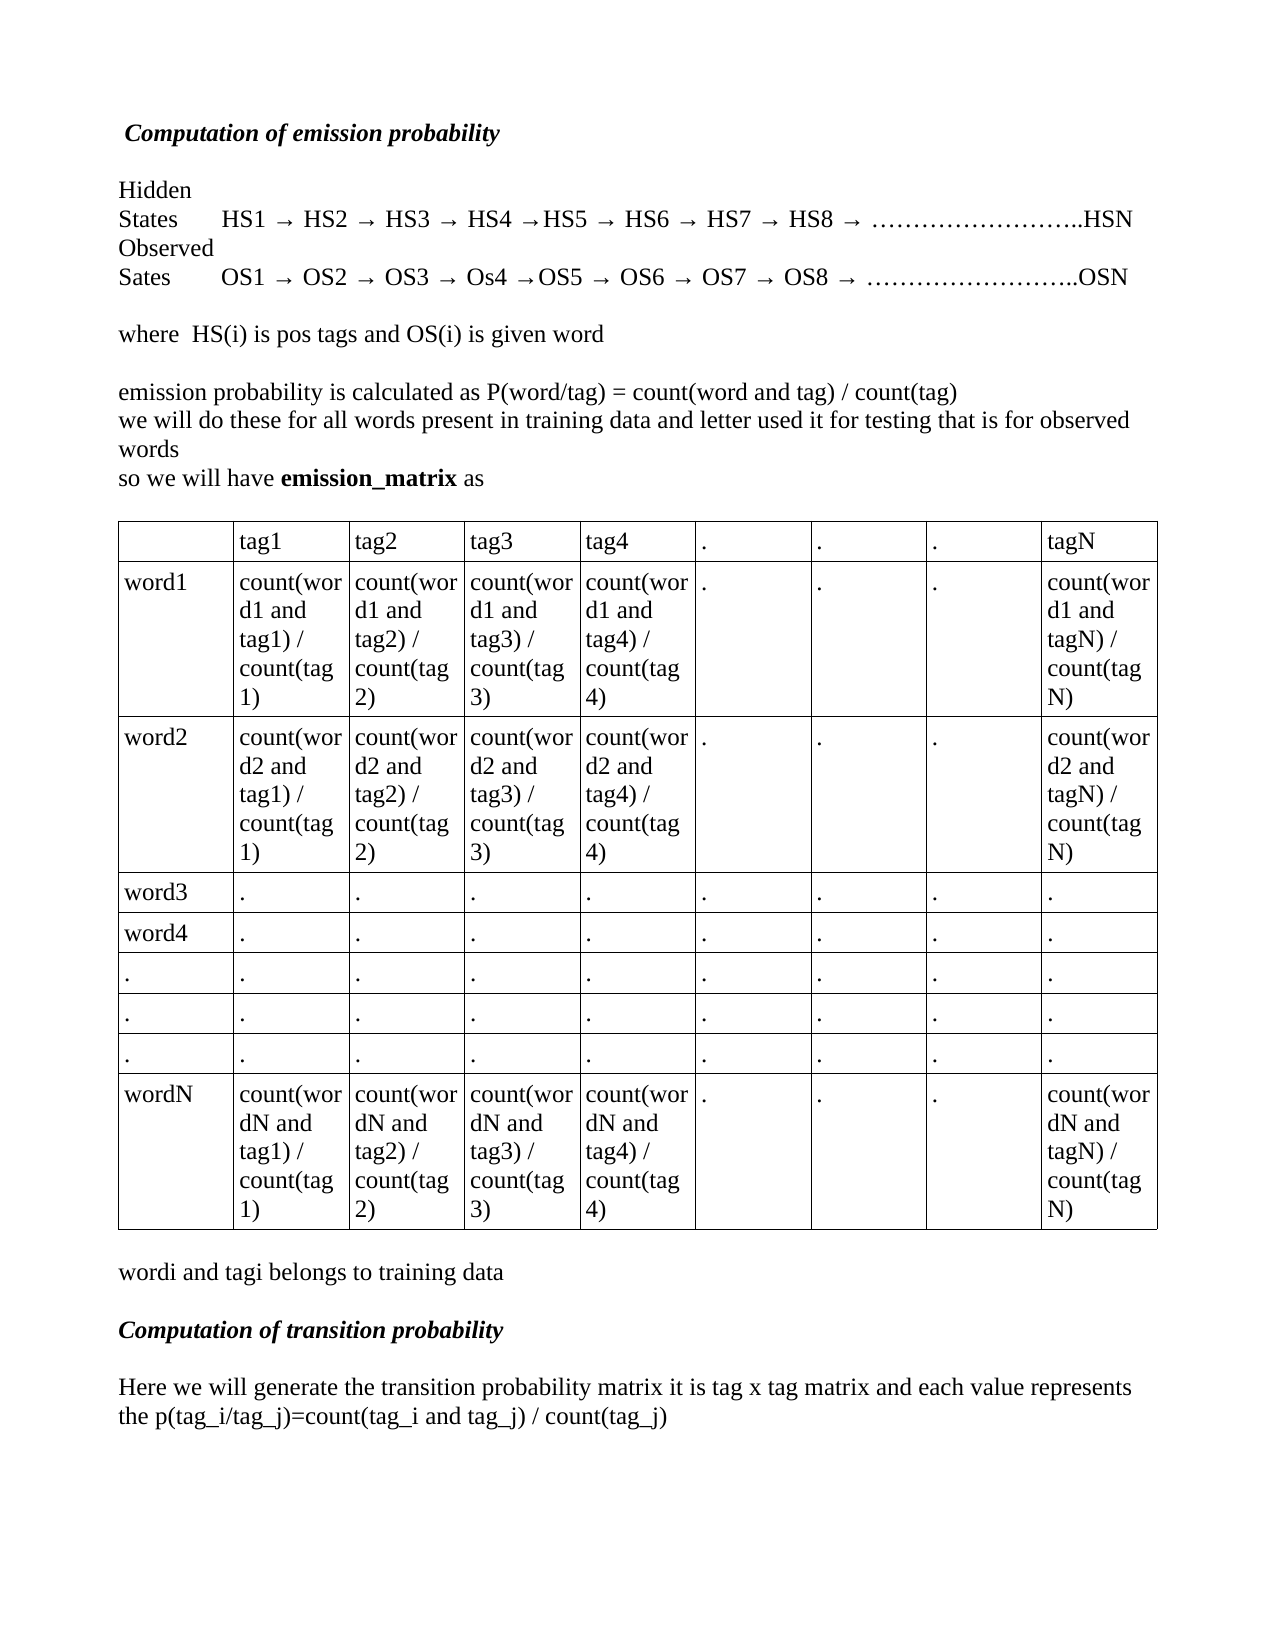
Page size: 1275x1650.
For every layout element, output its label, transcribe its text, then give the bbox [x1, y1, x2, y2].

table_cell count(wordN and tag2) / count(tag2) [350, 1074, 464, 1228]
table_cell . [696, 1034, 811, 1073]
table_header tag4 [581, 522, 695, 561]
text wordi and tagi belongs to training data [118, 1257, 1157, 1286]
table_cell . [119, 994, 233, 1033]
table_cell count(word2 and tagN) / count(tagN) [1042, 717, 1157, 872]
table_cell count(word1 and tagN) / count(tagN) [1042, 562, 1157, 716]
table_cell . [1042, 1034, 1157, 1073]
table_cell . [696, 994, 811, 1033]
table_cell word2 [119, 717, 233, 872]
table_cell . [927, 873, 1041, 912]
table_cell . [812, 913, 926, 952]
table_header tag3 [465, 522, 580, 561]
table_header . [927, 522, 1041, 561]
table_cell count(word1 and tag2) / count(tag2) [350, 562, 464, 716]
table_cell . [234, 913, 349, 952]
text Hidden [118, 176, 1157, 204]
table_cell . [927, 1074, 1041, 1228]
table_cell . [350, 953, 464, 992]
table_cell . [234, 953, 349, 992]
table_cell . [696, 873, 811, 912]
table_cell . [696, 913, 811, 952]
table_cell . [581, 994, 695, 1033]
table_cell count(wordN and tagN) / count(tagN) [1042, 1074, 1157, 1228]
table_cell . [812, 717, 926, 872]
table_header [119, 522, 233, 561]
table_cell . [696, 717, 811, 872]
table_cell . [350, 873, 464, 912]
table_header . [696, 522, 811, 561]
table_cell . [465, 913, 580, 952]
table_cell count(wordN and tag3) / count(tag3) [465, 1074, 580, 1228]
table_cell count(word1 and tag3) / count(tag3) [465, 562, 580, 716]
table_header . [812, 522, 926, 561]
table_cell . [927, 1034, 1041, 1073]
table_cell . [812, 1034, 926, 1073]
table_cell . [696, 562, 811, 716]
text emission probability is calculated as P(word/tag) = count(word and tag) / count(tag) [118, 377, 1157, 406]
text States HS1 → HS2 → HS3 → HS4 →HS5 → HS6 → HS7 → HS8 → ……………………..HSN [118, 204, 1157, 233]
table_cell count(wordN and tag4) / count(tag4) [581, 1074, 695, 1228]
table_cell . [350, 994, 464, 1033]
table_cell . [465, 1034, 580, 1073]
table_header tag2 [350, 522, 464, 561]
table_cell . [927, 562, 1041, 716]
table_cell . [812, 994, 926, 1033]
table_cell . [234, 1034, 349, 1073]
table_header tagN [1042, 522, 1157, 561]
table_cell . [927, 717, 1041, 872]
table_cell . [1042, 873, 1157, 912]
text Computation of emission probability [118, 118, 1157, 147]
table_cell word4 [119, 913, 233, 952]
text we will do these for all words present in training data and letter used it for testing that is for observed words [118, 406, 1157, 463]
table_cell . [119, 953, 233, 992]
text so we will have emission_matrix as [118, 463, 1157, 492]
table_cell word1 [119, 562, 233, 716]
table_cell . [465, 953, 580, 992]
table_cell count(word2 and tag1) / count(tag1) [234, 717, 349, 872]
table_cell . [812, 1074, 926, 1228]
text Sates OS1 → OS2 → OS3 → Os4 →OS5 → OS6 → OS7 → OS8 → ……………………..OSN [118, 262, 1157, 291]
table_cell . [927, 953, 1041, 992]
table_cell count(word2 and tag2) / count(tag2) [350, 717, 464, 872]
table_header tag1 [234, 522, 349, 561]
table_cell . [812, 873, 926, 912]
text Observed [118, 233, 1157, 262]
table_cell . [119, 1034, 233, 1073]
table_cell wordN [119, 1074, 233, 1228]
table_cell count(wordN and tag1) / count(tag1) [234, 1074, 349, 1228]
table_cell . [696, 1074, 811, 1228]
table_cell . [465, 994, 580, 1033]
table_cell . [581, 873, 695, 912]
table_cell count(word1 and tag4) / count(tag4) [581, 562, 695, 716]
text Here we will generate the transition probability matrix it is tag x tag matrix and each value represents the p(tag_i/tag_j)=count(tag_i and tag_j) / count(tag_j) [118, 1372, 1157, 1430]
table_cell . [696, 953, 811, 992]
table_cell . [465, 873, 580, 912]
table_cell . [234, 873, 349, 912]
table_cell count(word2 and tag4) / count(tag4) [581, 717, 695, 872]
table_cell . [812, 562, 926, 716]
table_cell . [581, 1034, 695, 1073]
table_cell . [1042, 994, 1157, 1033]
table_cell . [927, 994, 1041, 1033]
text Computation of transition probability [118, 1315, 1157, 1343]
table_cell . [812, 953, 926, 992]
table_cell . [1042, 953, 1157, 992]
text where HS(i) is pos tags and OS(i) is given word [118, 319, 1157, 348]
table_cell word3 [119, 873, 233, 912]
table_cell . [350, 1034, 464, 1073]
table_cell . [1042, 913, 1157, 952]
table_cell . [581, 953, 695, 992]
table_cell . [234, 994, 349, 1033]
table_cell count(word1 and tag1) / count(tag1) [234, 562, 349, 716]
table_cell count(word2 and tag3) / count(tag3) [465, 717, 580, 872]
table_cell . [581, 913, 695, 952]
table_cell . [927, 913, 1041, 952]
table_cell . [350, 913, 464, 952]
